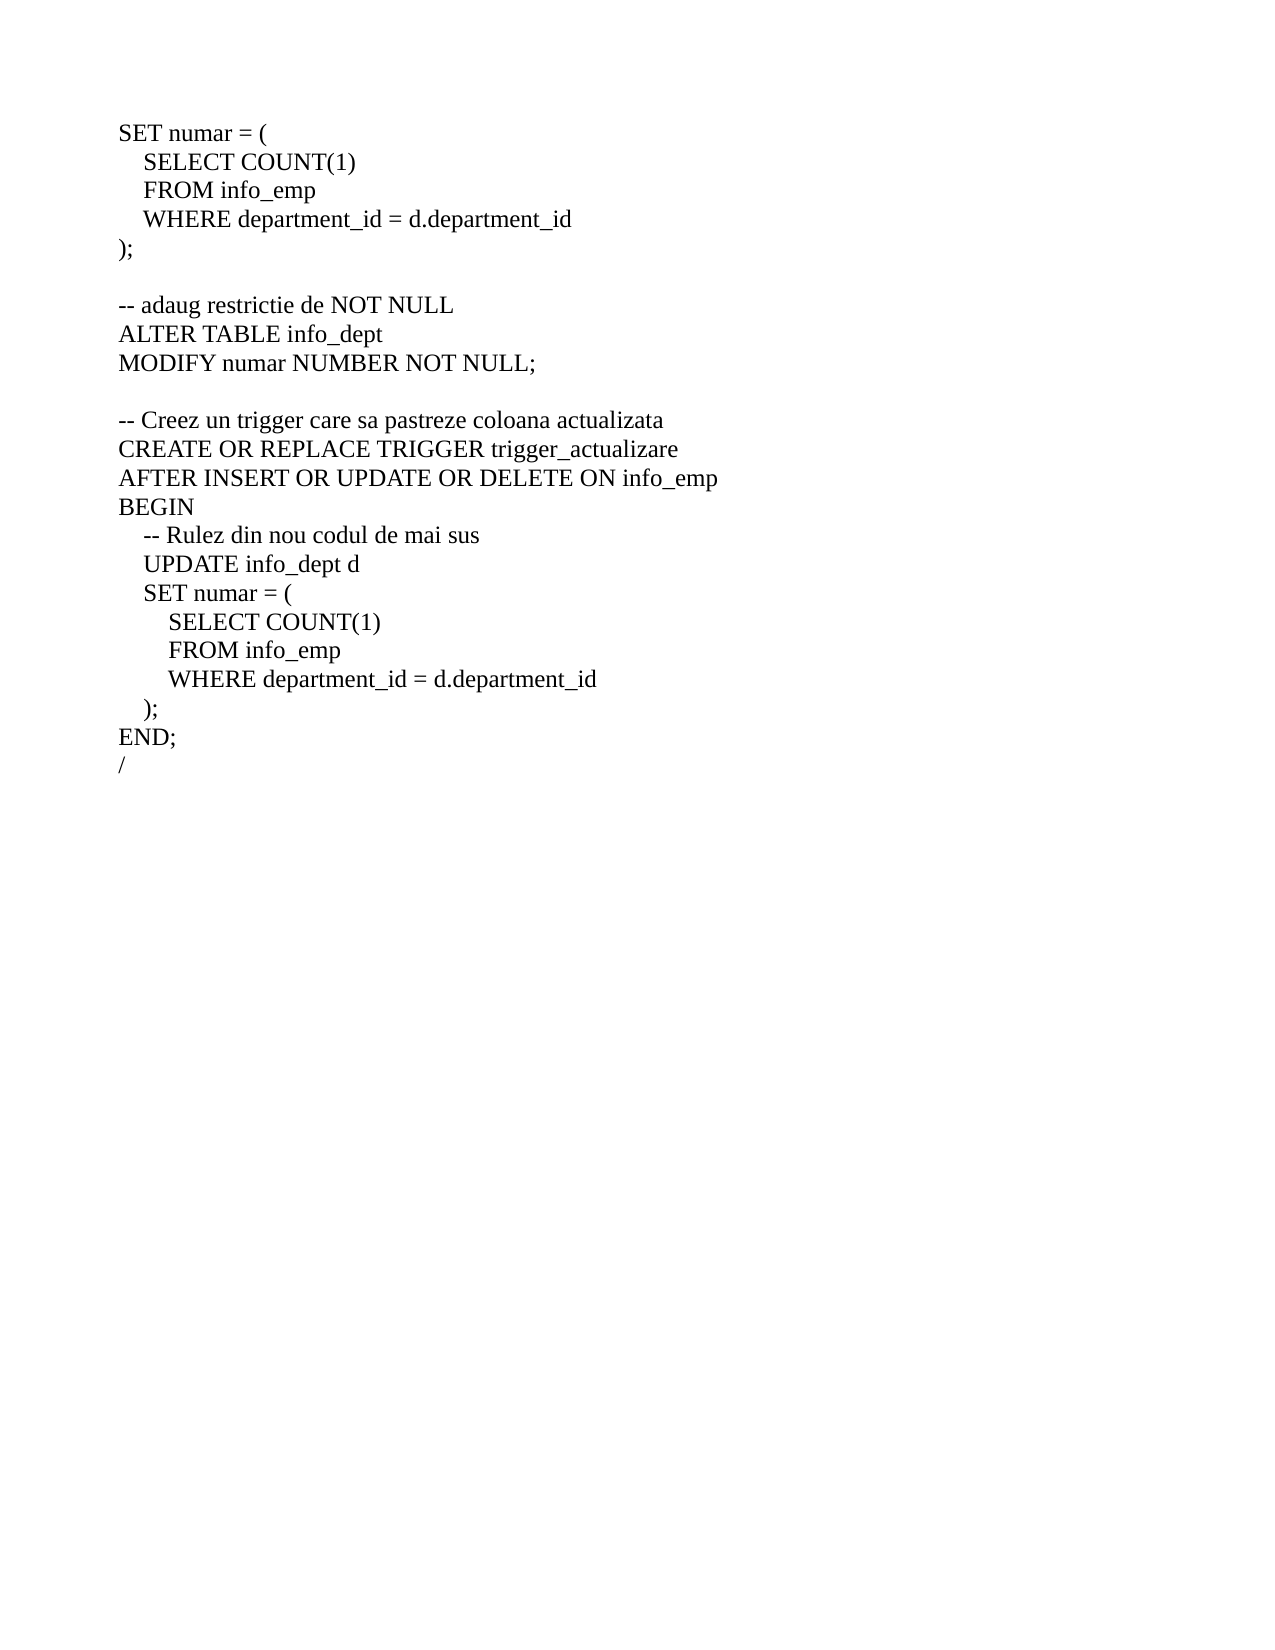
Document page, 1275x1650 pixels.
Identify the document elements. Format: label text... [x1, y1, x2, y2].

text WHERE department_id = d.department_id [118, 204, 1157, 233]
text -- Creez un trigger care sa pastreze coloana actualizata [118, 406, 1157, 434]
text ); [118, 233, 1157, 262]
text BEGIN [118, 492, 1157, 521]
text -- adaug restrictie de NOT NULL [118, 291, 1157, 319]
text END; [118, 722, 1157, 751]
text SET numar = ( [118, 578, 1157, 607]
text ALTER TABLE info_dept [118, 319, 1157, 348]
text SELECT COUNT(1) [118, 607, 1157, 636]
text UPDATE info_dept d [118, 549, 1157, 578]
text FROM info_emp [118, 176, 1157, 204]
text AFTER INSERT OR UPDATE OR DELETE ON info_emp [118, 463, 1157, 492]
text ); [118, 693, 1157, 722]
text MODIFY numar NUMBER NOT NULL; [118, 348, 1157, 377]
text -- Rulez din nou codul de mai sus [118, 521, 1157, 549]
text / [118, 751, 1157, 779]
text CREATE OR REPLACE TRIGGER trigger_actualizare [118, 434, 1157, 463]
text SELECT COUNT(1) [118, 147, 1157, 176]
text SET numar = ( [118, 118, 1157, 147]
text FROM info_emp [118, 636, 1157, 664]
text WHERE department_id = d.department_id [118, 664, 1157, 693]
